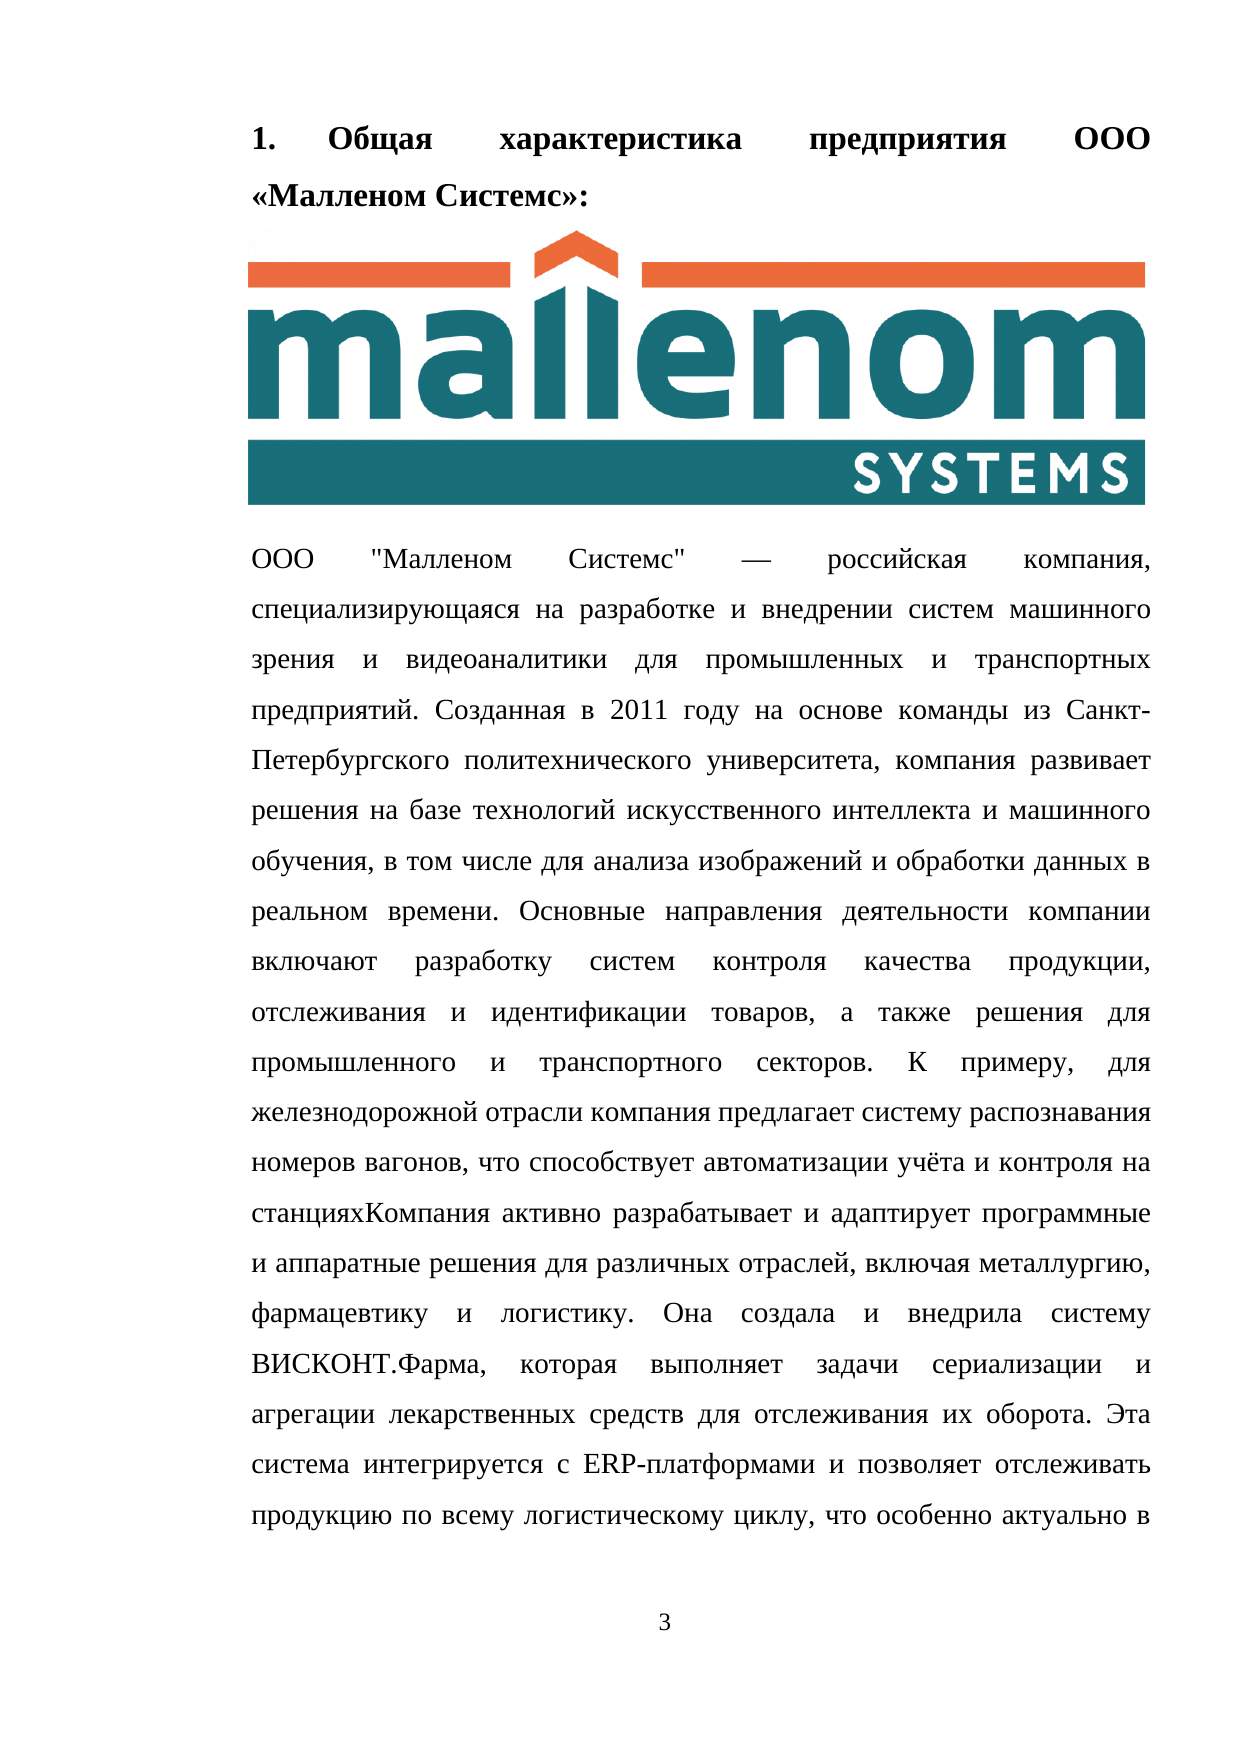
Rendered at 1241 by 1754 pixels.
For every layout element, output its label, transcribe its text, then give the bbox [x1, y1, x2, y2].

list ООО "Малленом Системс" — российская компания, специализирующаяся на разработке и внедрении систем машинного зрения и видеоаналитики для промышленных и транспортных предприятий. Созданная в 2011 году на основе команды из Санкт-Петербургского политехнического университета, компания развивает решения на базе технологий искусственного интеллекта и машинного обучения, в том числе для анализа изображений и обработки данных в реальном времени​. Основные направления деятельности компании включают разработку систем контроля качества продукции, отслеживания и идентификации товаров, а также решения для промышленного и транспортного секторов. К примеру, для железнодорожной отрасли компания предлагает систему распознавания номеров вагонов, что способствует автоматизации учёта и контроля на станциях​Компания активно разрабатывает и адаптирует программные и аппаратные решения для различных отраслей, включая металлургию, фармацевтику и логистику. Она создала и внедрила систему ВИСКОНТ.Фарма, которая выполняет задачи сериализации и агрегации лекарственных средств для отслеживания их оборота. Эта система интегрируется с ERP-платформами и позволяет отслеживать продукцию по всему логистическому циклу, что особенно актуально в [251, 233, 1152, 1530]
picture [248, 230, 1146, 505]
list Общая характеристика предприятия ООО «Малленом Системс»: [251, 118, 1152, 214]
